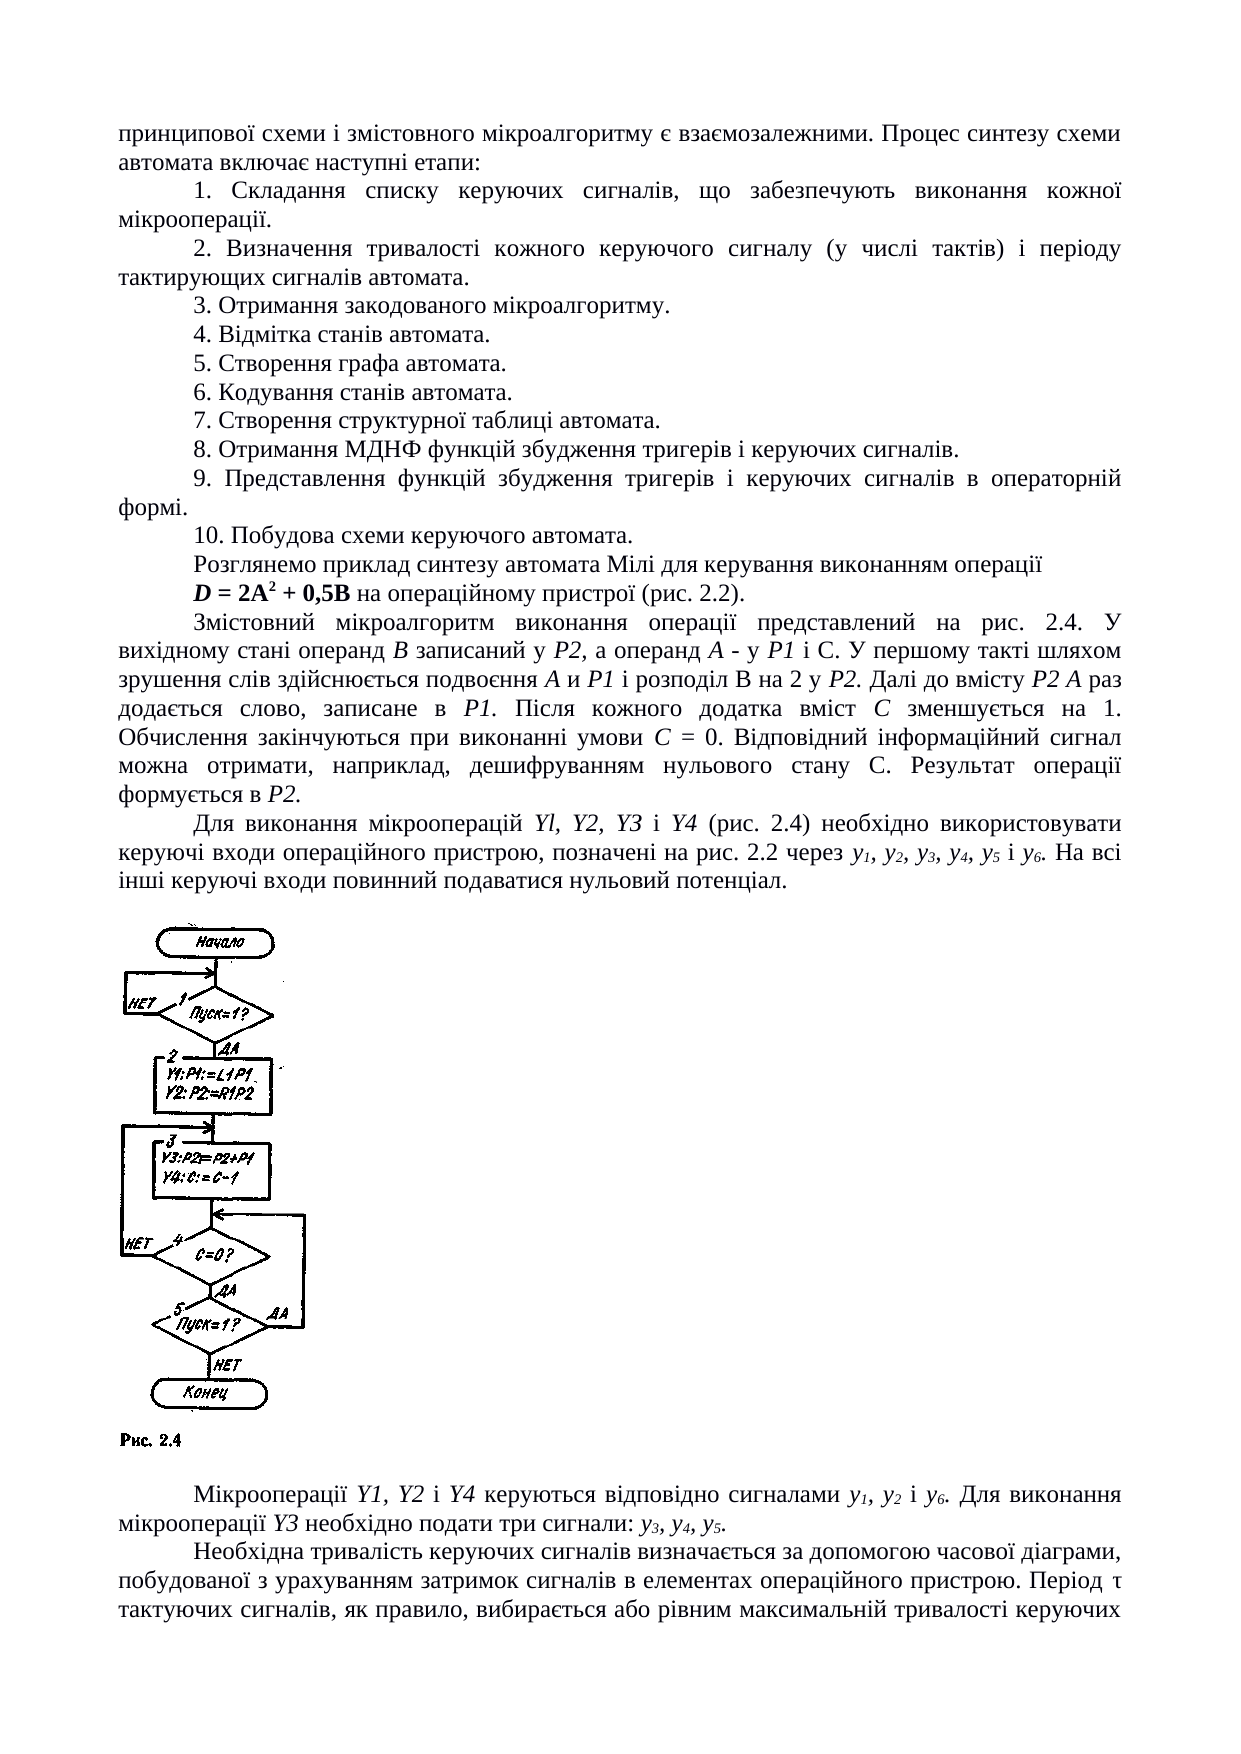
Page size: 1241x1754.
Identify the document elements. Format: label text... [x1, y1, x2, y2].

text 10. Побудова схеми керуючого автомата. [118, 521, 1122, 549]
text принципової схеми і змістовного мікроалгоритму є взаємозалежними. Процес синтезу схеми автомата включає наступні етапи: [118, 118, 1122, 176]
text 4. Відмітка станів автомата. [118, 319, 1122, 348]
text 6. Кодування станів автомата. [118, 377, 1122, 406]
text Мікрооперації Y1, Y2 і Y4 керуються відповідно сигналами y1, y2 і y6. Для виконання мікрооперації Y3 необхідно подати три сигнали: y3, y4, y5. [118, 1479, 1122, 1536]
text 9. Представлення функцій збудження тригерів і керуючих сигналів в операторній формі. [118, 463, 1122, 521]
text Розглянемо приклад синтезу автомата Мілі для керування виконанням операції [118, 549, 1122, 578]
text 2. Визначення тривалості кожного керуючого сигналу (у числі тактів) і періоду тактирующих сигналів автомата. [118, 233, 1122, 291]
text Змістовний мікроалгоритм виконання операції представлений на рис. 2.4. У вихідному стані операнд В записаний у Р2, а операнд А - у Р1 і С. У першому такті шляхом зрушення слів здійснюється подвоєння А и Р1 і розподіл B на 2 у Р2. Далі до вмісту Р2 А раз додається слово, записане в P1. Після кожного додатка вміст С зменшується на 1. Обчислення закінчуються при виконанні умови С = 0. Відповідний інформаційний сигнал можна отримати, наприклад, дешифруванням нульового стану С. Результат операції формується в Р2. [118, 607, 1122, 808]
text 8. Отримання МДНФ функцій збудження тригерів і керуючих сигналів. [118, 434, 1122, 463]
text Для виконання мікрооперацій Yl, Y2, YЗ і Y4 (рис. 2.4) необхідно використовувати керуючі входи операційного пристрою, позначені на рис. 2.2 через y1, y2, y3, y4, y5 і y6. На всі інші керуючі входи повинний подаватися нульовий потенціал. [118, 808, 1122, 894]
text 1. Складання списку керуючих сигналів, що забезпечують виконання кожної мікрооперації. [118, 176, 1122, 233]
text 7. Створення структурної таблиці автомата. [118, 406, 1122, 434]
text Необхідна тривалість керуючих сигналів визначається за допомогою часової діаграми, побудованої з урахуванням затримок сигналів в елементах операційного пристрою. Період τ тактуючих сигналів, як правило, вибирається або рівним максимальній тривалості керуючих [118, 1536, 1122, 1623]
text D = 2A2 + 0,5В на операційному пристрої (рис. 2.2). [118, 578, 1122, 607]
picture [118, 923, 319, 1451]
text 3. Отримання закодованого мікроалгоритму. [118, 291, 1122, 319]
text 5. Створення графа автомата. [118, 348, 1122, 377]
